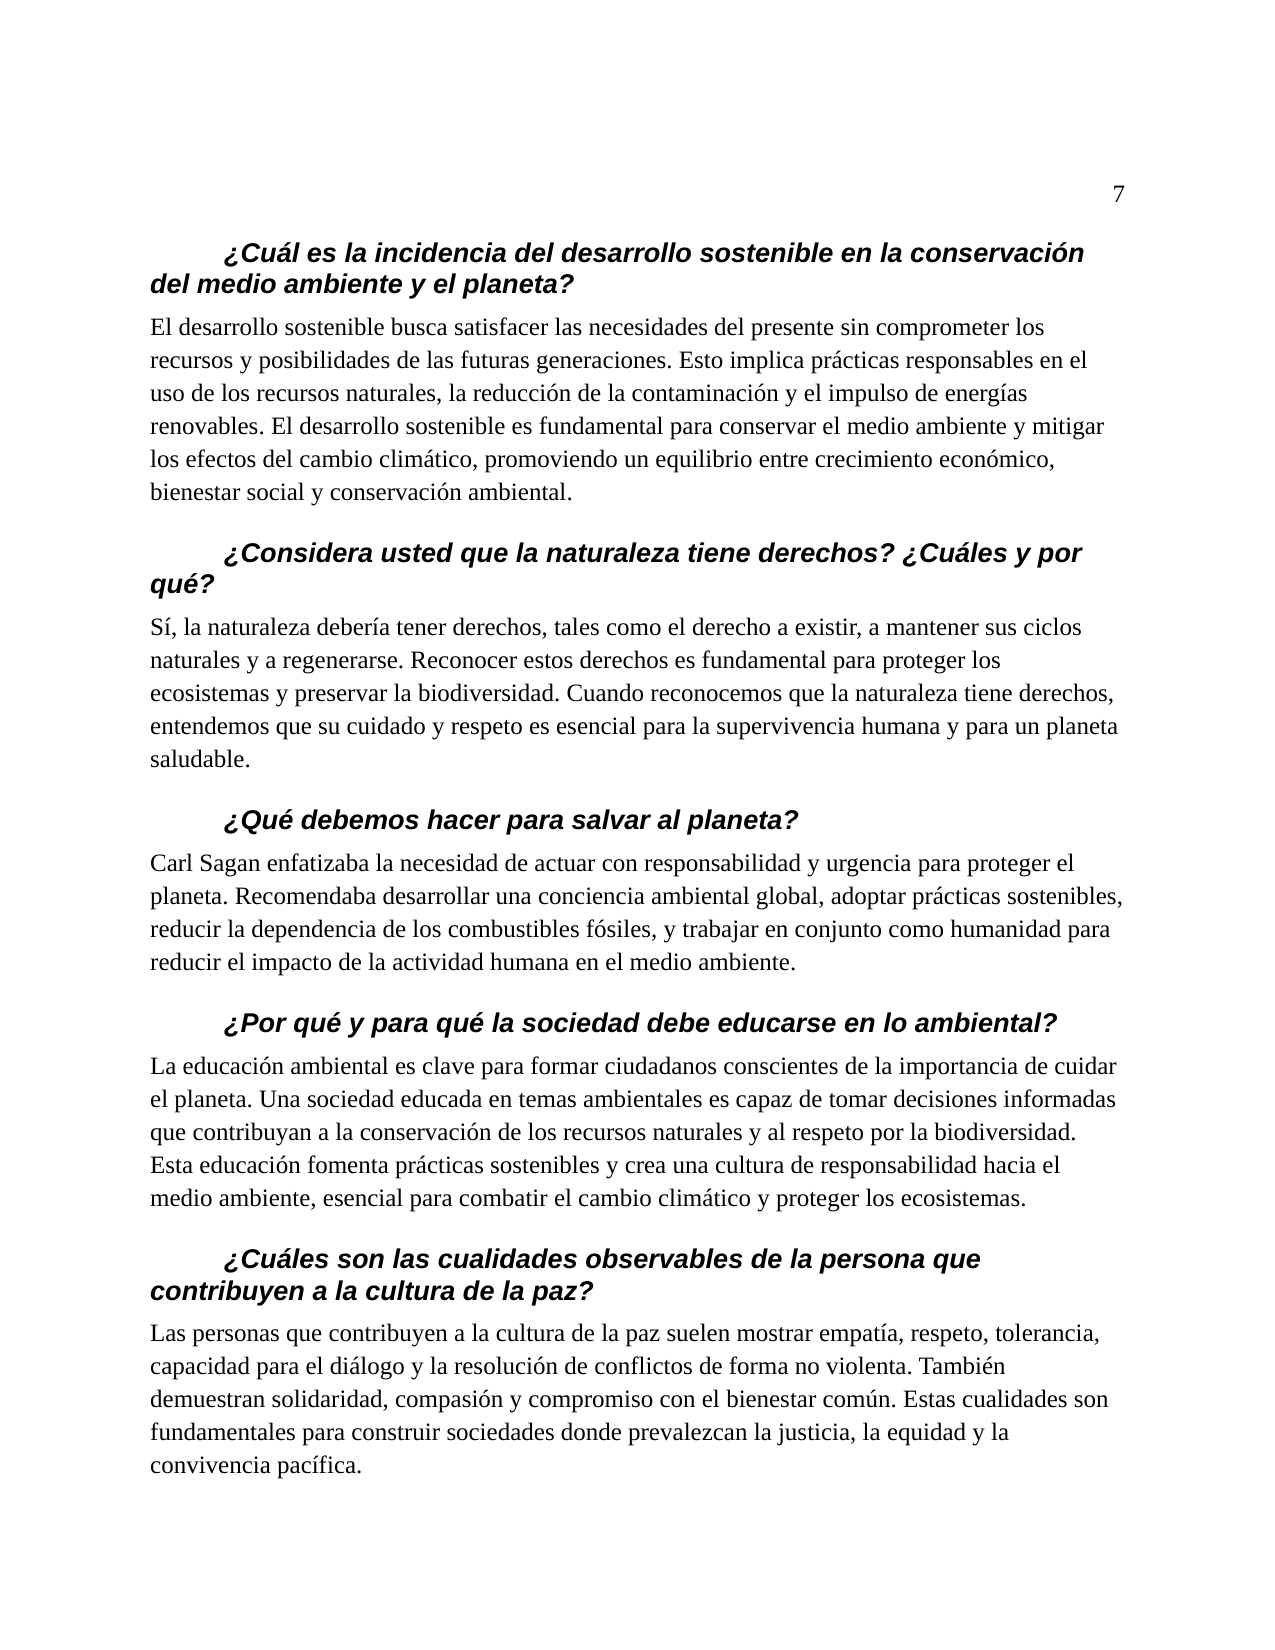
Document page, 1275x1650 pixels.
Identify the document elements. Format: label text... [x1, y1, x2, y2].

text Carl Sagan enfatizaba la necesidad de actuar con responsabilidad y urgencia para proteger el planeta. Recomendaba desarrollar una conciencia ambiental global, adoptar prácticas sostenibles, reducir la dependencia de los combustibles fósiles, y trabajar en conjunto como humanidad para reducir el impacto de la actividad humana en el medio ambiente. [150, 848, 1125, 976]
text Las personas que contribuyen a la cultura de la paz suelen mostrar empatía, respeto, tolerancia, capacidad para el diálogo y la resolución de conflictos de forma no violenta. También demuestran solidaridad, compasión y compromiso con el bienestar común. Estas cualidades son fundamentales para construir sociedades donde prevalezcan la justicia, la equidad y la convivencia pacífica. [150, 1318, 1125, 1479]
subtitle ¿Considera usted que la naturaleza tiene derechos? ¿Cuáles y por qué? [150, 537, 1125, 600]
subtitle ¿Cuáles son las cualidades observables de la persona que contribuyen a la cultura de la paz? [150, 1243, 1125, 1306]
subtitle ¿Por qué y para qué la sociedad debe educarse en lo ambiental? [150, 1007, 1125, 1038]
text Sí, la naturaleza debería tener derechos, tales como el derecho a existir, a mantener sus ciclos naturales y a regenerarse. Reconocer estos derechos es fundamental para proteger los ecosistemas y preservar la biodiversidad. Cuando reconocemos que la naturaleza tiene derechos, entendemos que su cuidado y respeto es esencial para la supervivencia humana y para un planeta saludable. [150, 612, 1125, 773]
text El desarrollo sostenible busca satisfacer las necesidades del presente sin comprometer los recursos y posibilidades de las futuras generaciones. Esto implica prácticas responsables en el uso de los recursos naturales, la reducción de la contaminación y el impulso de energías renovables. El desarrollo sostenible es fundamental para conservar el medio ambiente y mitigar los efectos del cambio climático, promoviendo un equilibrio entre crecimiento económico, bienestar social y conservación ambiental. [150, 312, 1125, 506]
subtitle ¿Cuál es la incidencia del desarrollo sostenible en la conservación del medio ambiente y el planeta? [150, 237, 1125, 299]
text La educación ambiental es clave para formar ciudadanos conscientes de la importancia de cuidar el planeta. Una sociedad educada en temas ambientales es capaz de tomar decisiones informadas que contribuyan a la conservación de los recursos naturales y al respeto por la biodiversidad. Esta educación fomenta prácticas sostenibles y crea una cultura de responsabilidad hacia el medio ambiente, esencial para combatir el cambio climático y proteger los ecosistemas. [150, 1051, 1125, 1212]
subtitle ¿Qué debemos hacer para salvar al planeta? [150, 804, 1125, 836]
